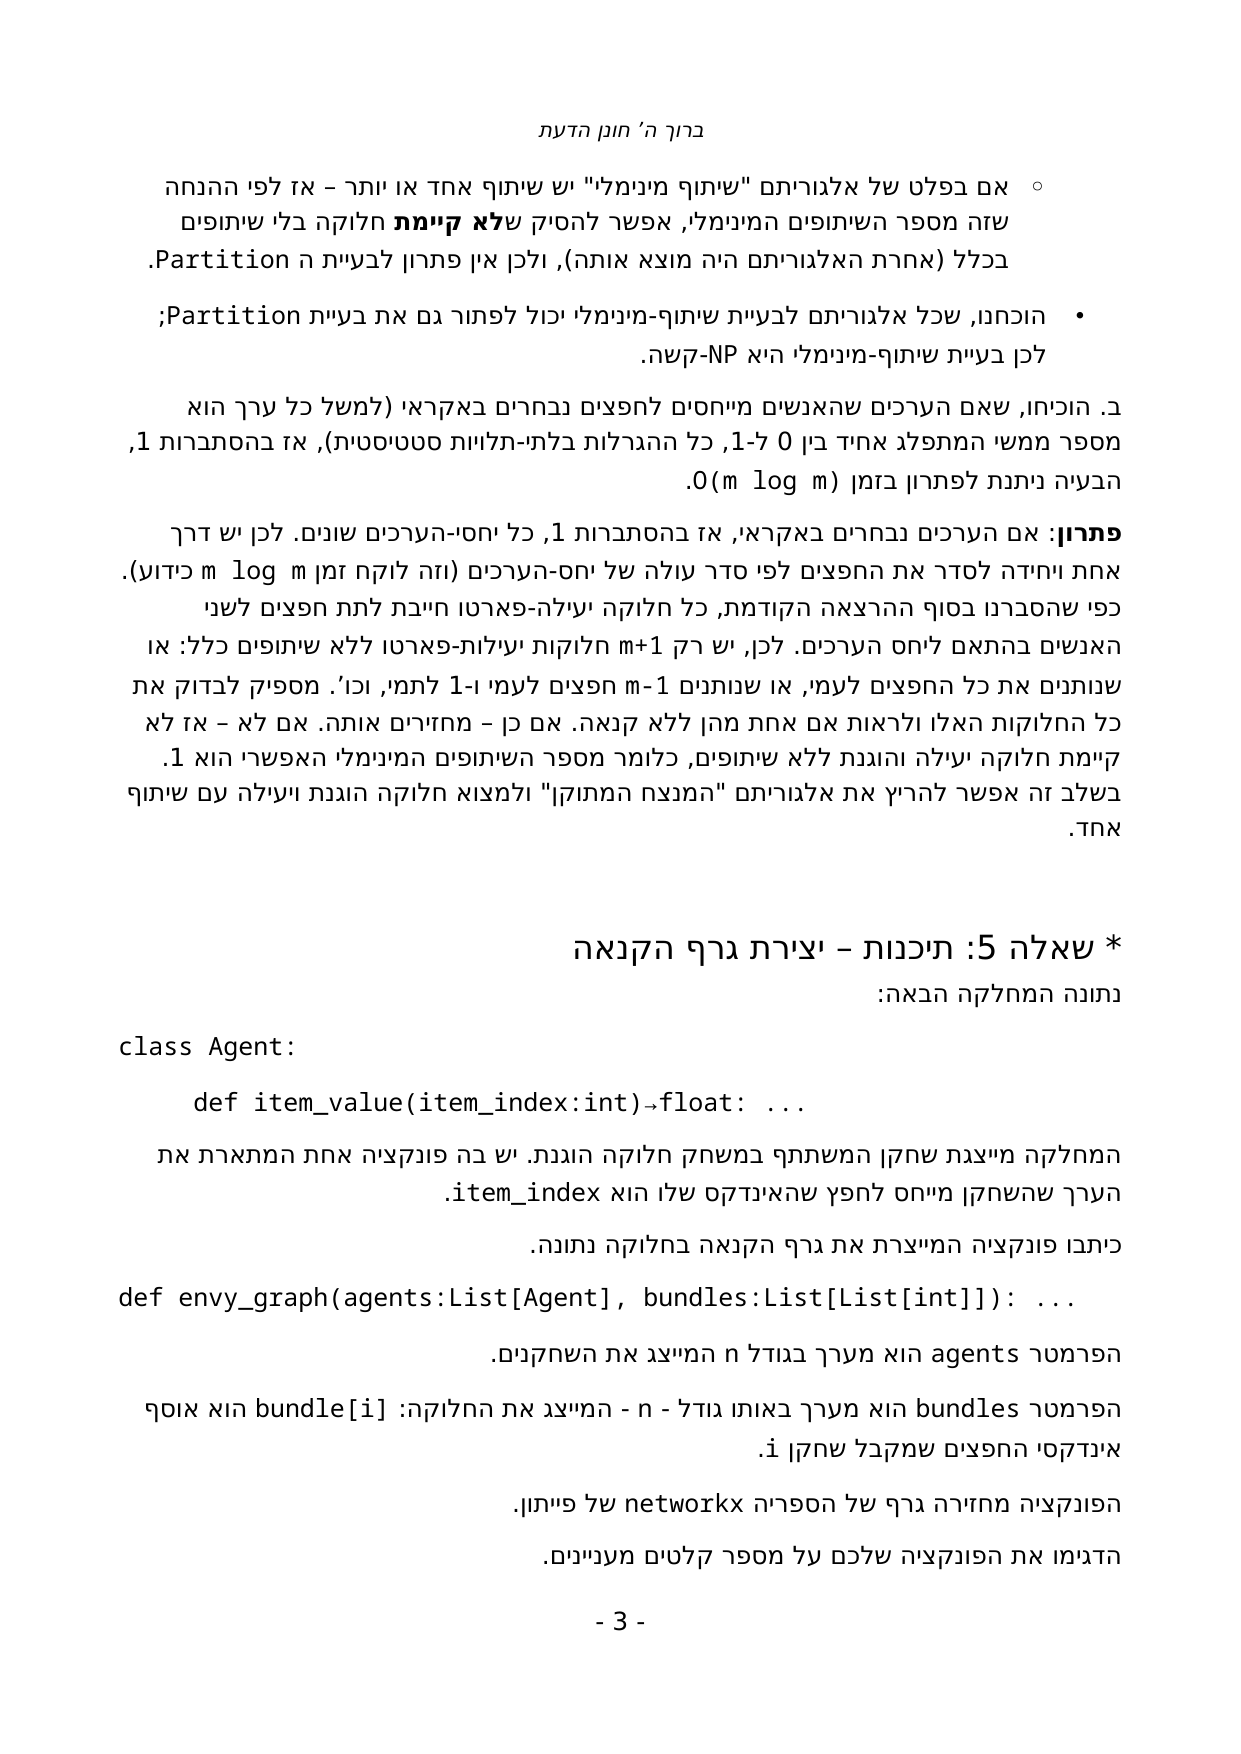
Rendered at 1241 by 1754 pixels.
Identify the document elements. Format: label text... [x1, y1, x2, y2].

list אם בפלט של אלגוריתם "שיתוף מינימלי" יש שיתוף אחד או יותר – אז לפי ההנחה שזה מספר השיתופים המינימלי, אפשר להסיק שלא קיימת חלוקה בלי שיתופים בכלל (אחרת האלגוריתם היה מוצא אותה), ולכן אין פתרון לבעיית ה Partition. [118, 172, 1047, 276]
text ב. הוכיחו, שאם הערכים שהאנשים מייחסים לחפצים נבחרים באקראי (למשל כל ערך הוא מספר ממשי המתפלג אחיד בין 0 ל-1, כל ההגרלות בלתי-תלויות סטטיסטית), אז בהסתברות 1, הבעיה ניתנת לפתרון בזמן O(m log m). [118, 393, 1122, 497]
text פתרון: אם הערכים נבחרים באקראי, אז בהסתברות 1, כל יחסי-הערכים שונים. לכן יש דרך אחת ויחידה לסדר את החפצים לפי סדר עולה של יחס-הערכים (וזה לוקח זמן m log m כידוע). כפי שהסברנו בסוף ההרצאה הקודמת, כל חלוקה יעילה-פארטו חייבת לתת חפצים לשני האנשים בהתאם ליחס הערכים. לכן, יש רק m+1 חלוקות יעילות-פארטו ללא שיתופים כלל: או שנותנים את כל החפצים לעמי, או שנותנים m-1 חפצים לעמי ו-1 לתמי, וכו’. מספיק לבדוק את כל החלוקות האלו ולראות אם אחת מהן ללא קנאה. אם כן – מחזירים אותה. אם לא – אז לא קיימת חלוקה יעילה והוגנת ללא שיתופים, כלומר מספר השיתופים המינימלי האפשרי הוא 1. בשלב זה אפשר להריץ את אלגוריתם "המנצח המתוקן" ולמצוא חלוקה הוגנת ויעילה עם שיתוף אחד. [118, 518, 1122, 842]
text נתונה המחלקה הבאה: [118, 979, 1122, 1009]
list הוכחנו, שכל אלגוריתם לבעיית שיתוף-מינימלי יכול לפתור גם את בעיית Partition; לכן בעיית שיתוף-מינימלי היא NP-קשה. [118, 297, 1084, 371]
text כיתבו פונקציה המייצרת את גרף הקנאה בחלוקה נתונה. [118, 1230, 1122, 1259]
text המחלקה מייצגת שחקן המשתתף במשחק חלוקה הוגנת. יש בה פונקציה אחת המתארת את הערך שהשחקן מייחס לחפץ שהאינדקס שלו הוא item_index. [118, 1140, 1122, 1209]
text class Agent: [118, 1029, 1122, 1063]
text def item_value(item_index:int)→float: ... [118, 1084, 1122, 1118]
subtitle * שאלה 5: תיכנות – יצירת גרף הקנאה [118, 928, 1122, 967]
text def envy_graph(agents:List[Agent], bundles:List[List[int]]): ... [118, 1280, 1122, 1314]
text הפרמטר bundles הוא מערך באותו גודל - n - המייצג את החלוקה: bundle[i] הוא אוסף אינדקסי החפצים שמקבל שחקן i. [118, 1391, 1122, 1465]
text הדגימו את הפונקציה שלכם על מספר קלטים מעניינים. [118, 1541, 1122, 1571]
text הפונקציה מחזירה גרף של הספריה networkx של פייתון. [118, 1486, 1122, 1520]
text הפרמטר agents הוא מערך בגודל n המייצג את השחקנים. [118, 1335, 1122, 1369]
